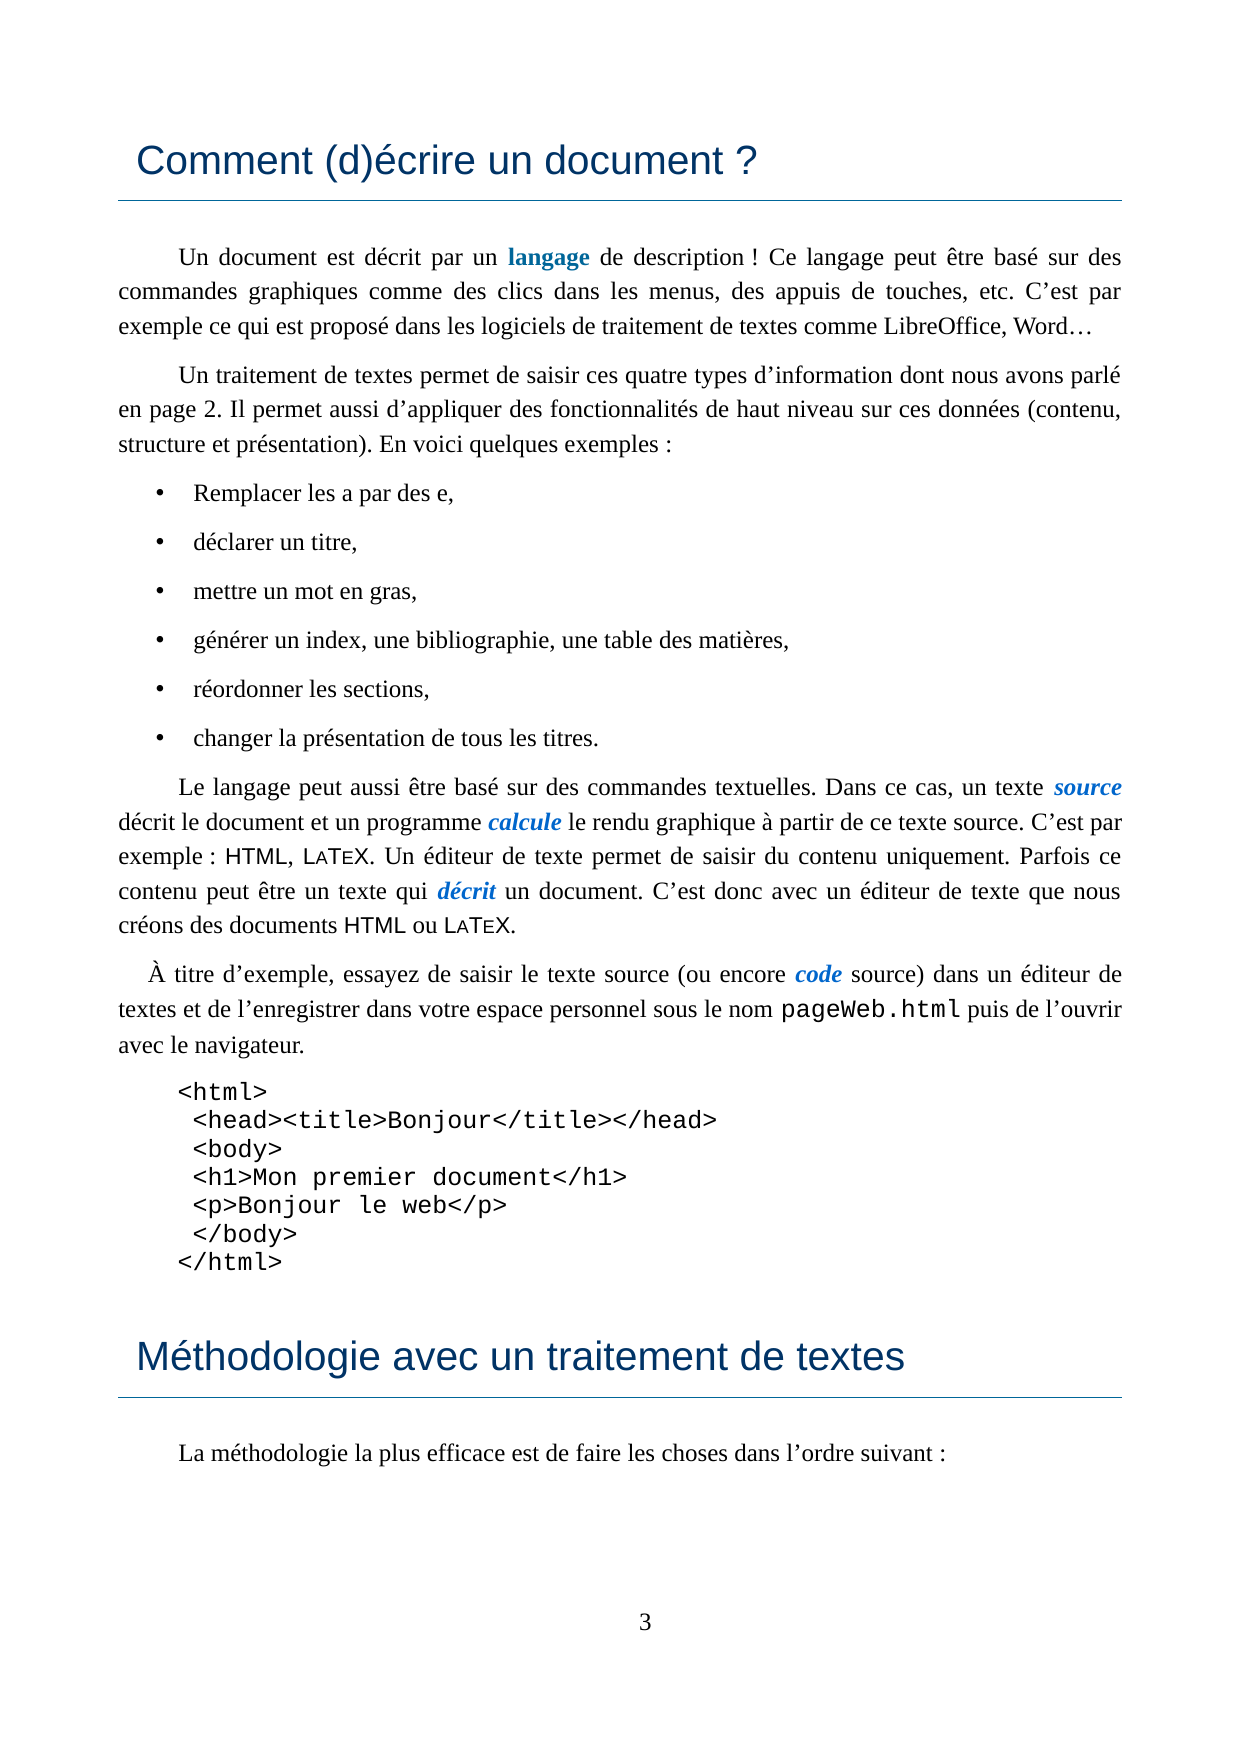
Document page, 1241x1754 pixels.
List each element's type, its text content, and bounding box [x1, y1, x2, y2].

text Un traitement de textes permet de saisir ces quatre types d’information dont nous avons parlé en page 2. Il permet aussi d’appliquer des fonctionnalités de haut niveau sur ces données (contenu, structure et présentation). En voici quelques exemples : [118, 360, 1122, 458]
list changer la présentation de tous les titres. [156, 723, 1122, 752]
text La méthodologie la plus efficace est de faire les choses dans l’ordre suivant : [118, 1438, 1122, 1467]
text Le langage peut aussi être basé sur des commandes textuelles. Dans ce cas, un texte source décrit le document et un programme calcule le rendu graphique à partir de ce texte source. C’est par exemple : HTML, LaTeX. Un éditeur de texte permet de saisir du contenu uniquement. Parfois ce contenu peut être un texte qui décrit un document. C’est donc avec un éditeur de texte que nous créons des documents HTML ou LaTeX. [118, 772, 1122, 939]
subtitle Méthodologie avec un traitement de textes [118, 1314, 1122, 1397]
text À titre d’exemple, essayez de saisir le texte source (ou encore code source) dans un éditeur de textes et de l’enregistrer dans votre espace personnel sous le nom pageWeb.html puis de l’ouvrir avec le navigateur. [118, 959, 1122, 1059]
list Remplacer les a par des e, [156, 478, 1122, 507]
list générer un index, une bibliographie, une table des matières, [156, 625, 1122, 654]
subtitle Comment (d)écrire un document ? [118, 118, 1122, 200]
text Un document est décrit par un langage de description ! Ce langage peut être basé sur des commandes graphiques comme des clics dans les menus, des appuis de touches, etc. C’est par exemple ce qui est proposé dans les logiciels de traitement de textes comme LibreOffice, Word… [118, 242, 1122, 340]
list mettre un mot en gras, [156, 576, 1122, 605]
list réordonner les sections, [156, 674, 1122, 703]
text <html> <head><title>Bonjour</title></head> <body> <h1>Mon premier document</h1> <p>Bonjour le web</p> </body> </html> [177, 1079, 1122, 1278]
list déclarer un titre, [156, 527, 1122, 556]
